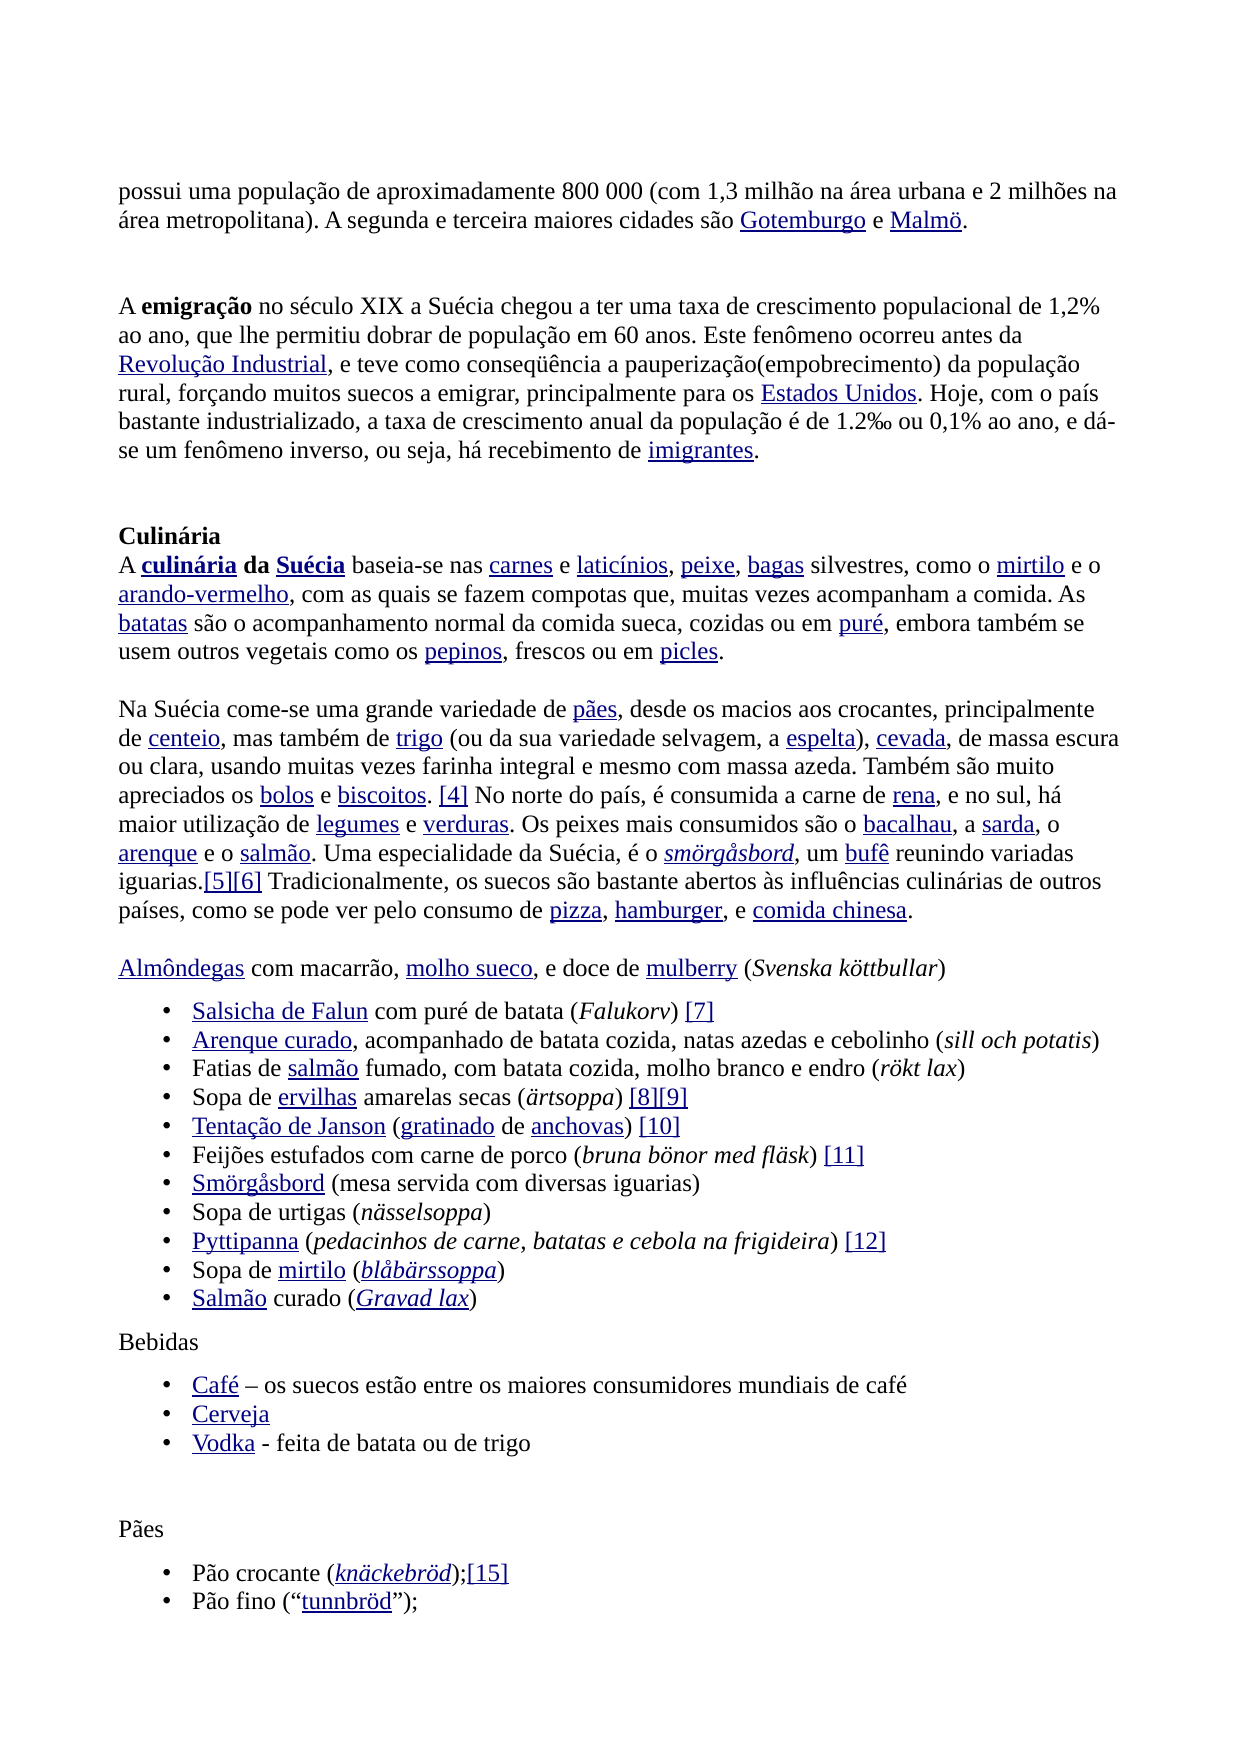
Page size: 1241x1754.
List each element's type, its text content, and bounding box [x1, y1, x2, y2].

list Pyttipanna (pedacinhos de carne, batatas e cebola na frigideira) [12] [162, 1226, 1122, 1255]
list Salsicha de Falun com puré de batata (Falukorv) [7] [162, 996, 1122, 1025]
list Tentação de Janson (gratinado de anchovas) [10] [162, 1111, 1122, 1140]
list Sopa de ervilhas amarelas secas (ärtsoppa) [8][9] [162, 1082, 1122, 1111]
list Sopa de urtigas (nässelsoppa) [162, 1197, 1122, 1226]
list Pão crocante (knäckebröd);[15] [162, 1558, 1122, 1586]
list Vodka - feita de batata ou de trigo [162, 1428, 1122, 1456]
list Café – os suecos estão entre os maiores consumidores mundiais de café [162, 1370, 1122, 1399]
text A emigração no século XIX a Suécia chegou a ter uma taxa de crescimento populacional de 1,2% ao ano, que lhe permitiu dobrar de população em 60 anos. Este fenômeno ocorreu antes da Revolução Industrial, e teve como conseqüência a pauperização(empobrecimento) da população rural, forçando muitos suecos a emigrar, principalmente para os Estados Unidos. Hoje, com o país bastante industrializado, a taxa de crescimento anual da população é de 1.2‰ ou 0,1% ao ano, e dá-se um fenômeno inverso, ou seja, há recebimento de imigrantes. [118, 291, 1122, 464]
list Feijões estufados com carne de porco (bruna bönor med fläsk) [11] [162, 1140, 1122, 1168]
text Culinária [118, 521, 1122, 550]
list Fatias de salmão fumado, com batata cozida, molho branco e endro (rökt lax) [162, 1053, 1122, 1082]
text Almôndegas com macarrão, molho sueco, e doce de mulberry (Svenska köttbullar) [118, 953, 1122, 981]
list Sopa de mirtilo (blåbärssoppa) [162, 1255, 1122, 1283]
list Smörgåsbord (mesa servida com diversas iguarias) [162, 1168, 1122, 1197]
text Pães [118, 1514, 1122, 1543]
text Na Suécia come-se uma grande variedade de pães, desde os macios aos crocantes, principalmente de centeio, mas também de trigo (ou da sua variedade selvagem, a espelta), cevada, de massa escura ou clara, usando muitas vezes farinha integral e mesmo com massa azeda. Também são muito apreciados os bolos e biscoitos. [4] No norte do país, é consumida a carne de rena, e no sul, há maior utilização de legumes e verduras. Os peixes mais consumidos são o bacalhau, a sarda, o arenque e o salmão. Uma especialidade da Suécia, é o smörgåsbord, um bufê reunindo variadas iguarias.[5][6] Tradicionalmente, os suecos são bastante abertos às influências culinárias de outros países, como se pode ver pelo consumo de pizza, hamburger, e comida chinesa. [118, 694, 1122, 924]
list Pão fino (“tunnbröd”); [162, 1586, 1122, 1615]
text possui uma população de aproximadamente 800 000 (com 1,3 milhão na área urbana e 2 milhões na área metropolitana). A segunda e terceira maiores cidades são Gotemburgo e Malmö. [118, 176, 1122, 234]
text Bebidas [118, 1327, 1122, 1356]
list Cerveja [162, 1399, 1122, 1428]
text A culinária da Suécia baseia-se nas carnes e laticínios, peixe, bagas silvestres, como o mirtilo e o arando-vermelho, com as quais se fazem compotas que, muitas vezes acompanham a comida. As batatas são o acompanhamento normal da comida sueca, cozidas ou em puré, embora também se usem outros vegetais como os pepinos, frescos ou em picles. [118, 550, 1122, 665]
list Arenque curado, acompanhado de batata cozida, natas azedas e cebolinho (sill och potatis) [162, 1025, 1122, 1053]
list Salmão curado (Gravad lax) [162, 1283, 1122, 1312]
